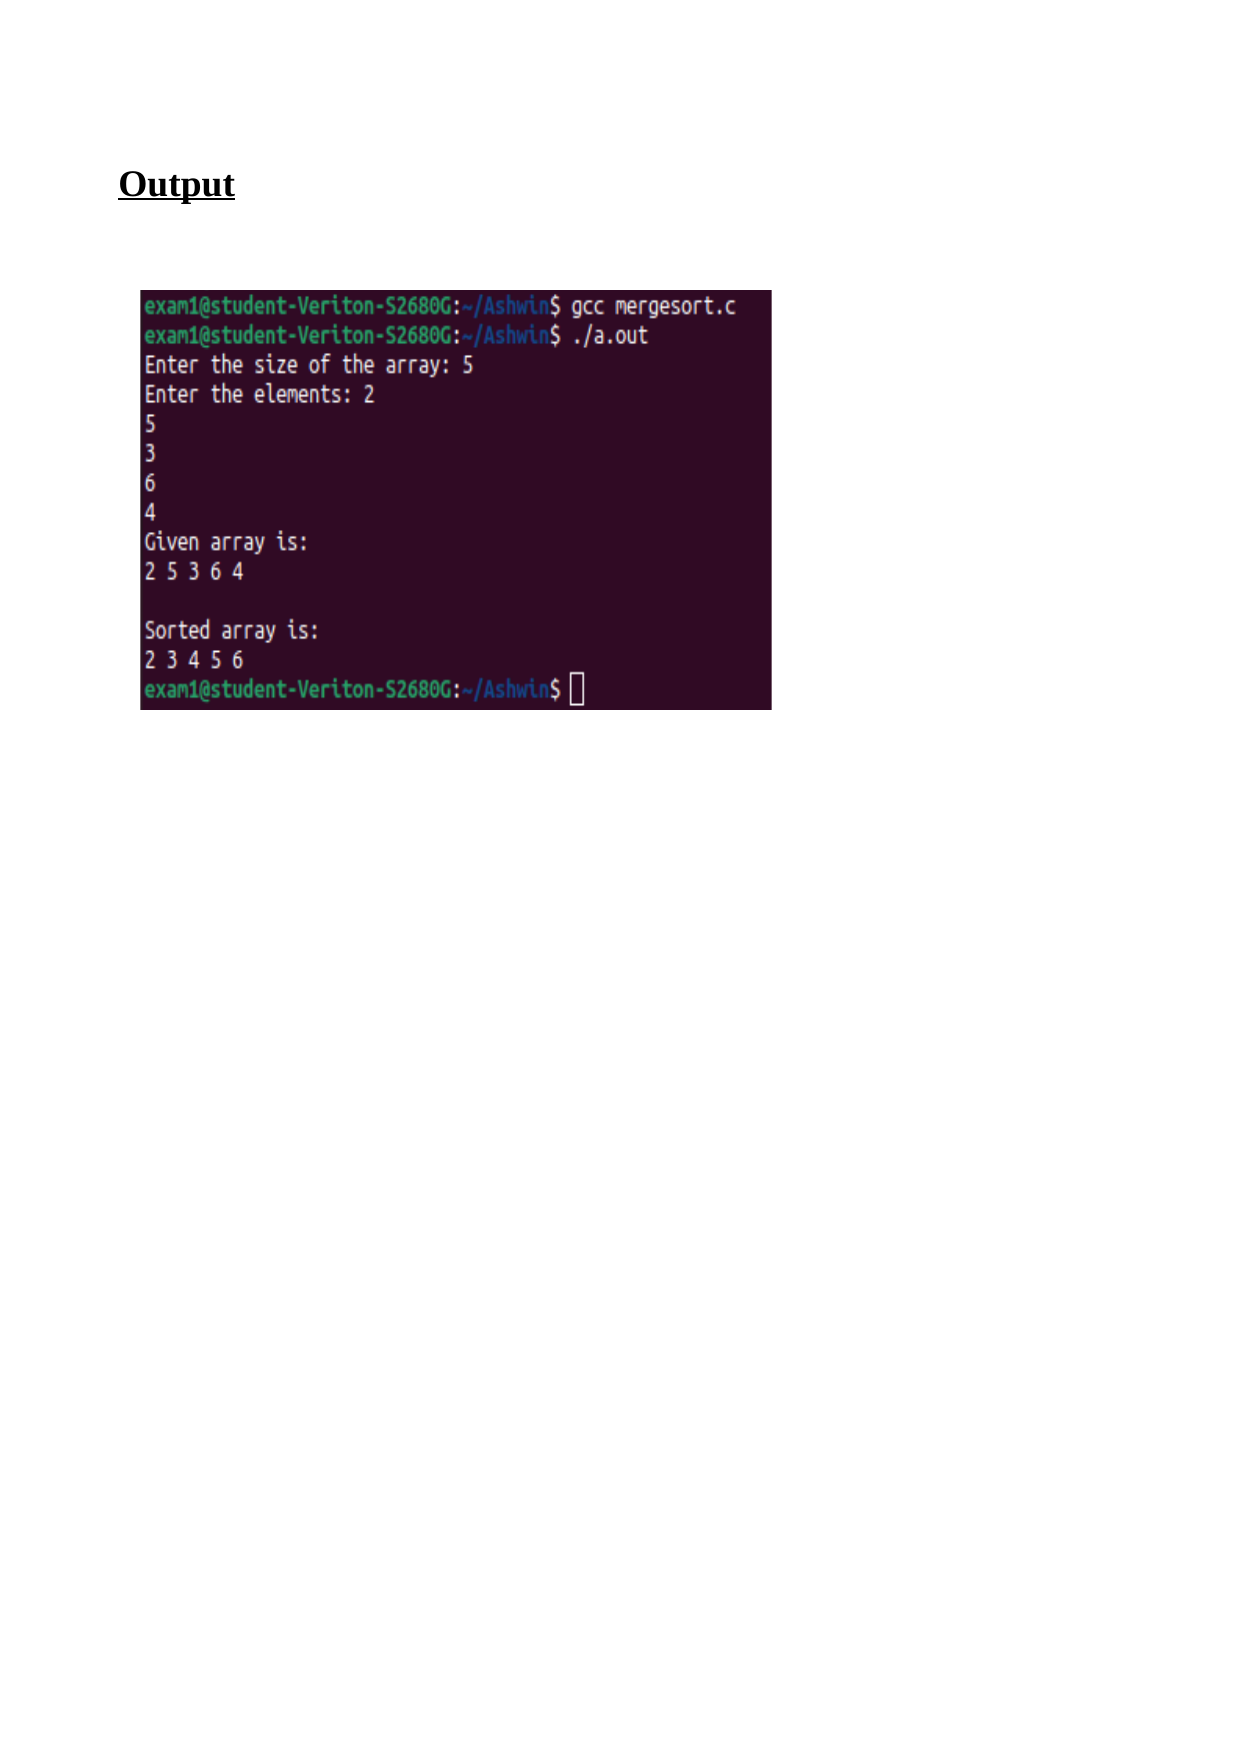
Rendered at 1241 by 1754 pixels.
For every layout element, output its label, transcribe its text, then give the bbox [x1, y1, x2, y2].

text Output [118, 161, 1122, 204]
picture [140, 290, 772, 710]
